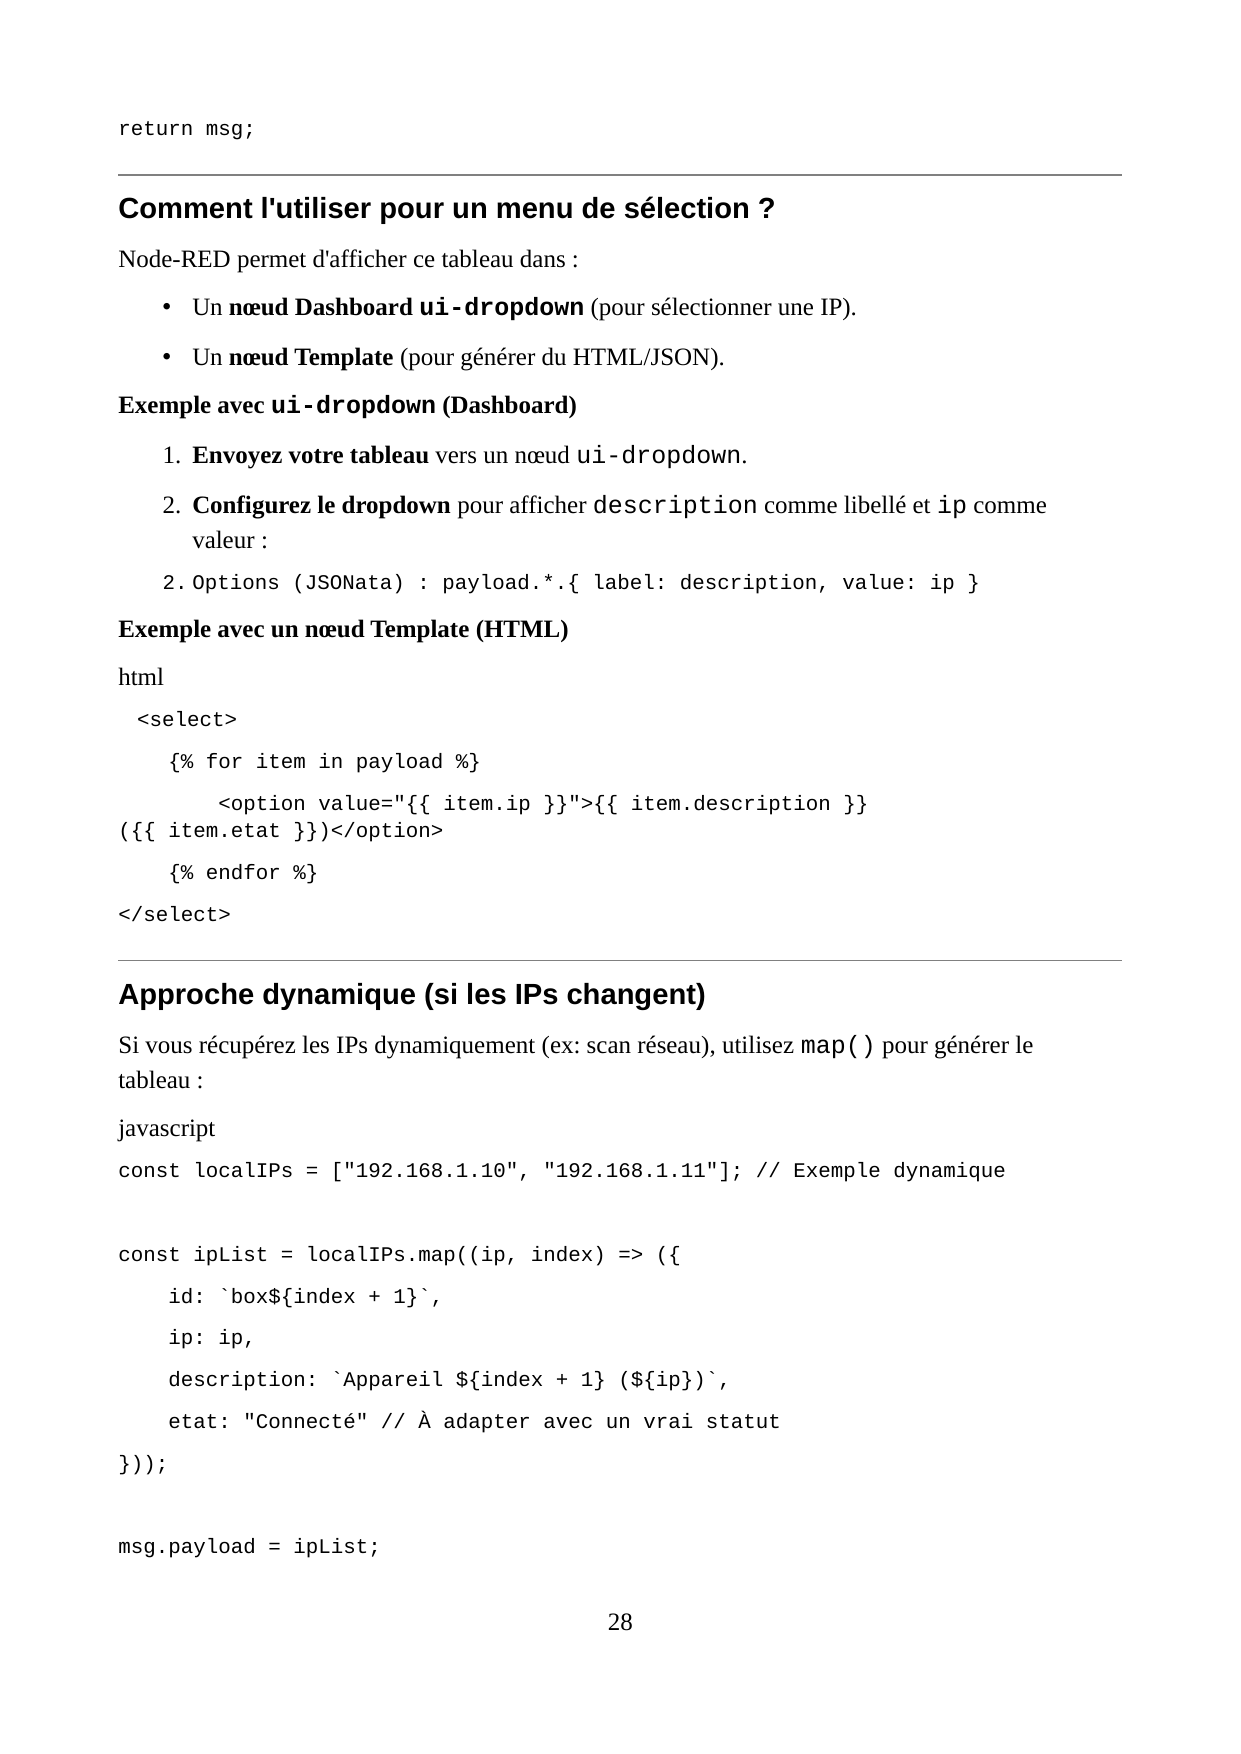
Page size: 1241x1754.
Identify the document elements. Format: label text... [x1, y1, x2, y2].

text <option value="{{ item.ip }}">{{ item.description }} ({{ item.etat }})</option> [118, 793, 1122, 844]
text {% for item in payload %} [118, 751, 1122, 775]
text const localIPs = ["192.168.1.10", "192.168.1.11"]; // Exemple dynamique [118, 1160, 1122, 1184]
list Un nœud Dashboard ui-dropdown (pour sélectionner une IP). [162, 292, 1122, 323]
list Un nœud Template (pour générer du HTML/JSON). [162, 342, 1122, 371]
subtitle Comment l'utiliser pour un menu de sélection ? [118, 191, 1122, 225]
text Node-RED permet d'afficher ce tableau dans : [118, 244, 1122, 273]
text })); [118, 1453, 1122, 1476]
text id: `box${index + 1}`, [118, 1286, 1122, 1309]
text msg.payload = ipList; [118, 1536, 1122, 1560]
subtitle Exemple avec un nœud Template (HTML) [118, 614, 1122, 643]
subtitle Exemple avec ui-dropdown (Dashboard) [118, 390, 1122, 421]
subtitle Approche dynamique (si les IPs changent) [118, 977, 1122, 1010]
text html [118, 662, 1122, 691]
text etat: "Connecté" // À adapter avec un vrai statut [118, 1411, 1122, 1434]
list Options (JSONata) : payload.*.{ label: description, value: ip } [162, 572, 1122, 596]
list Configurez le dropdown pour afficher description comme libellé et ip comme valeur : [162, 490, 1122, 553]
text {% endfor %} [118, 862, 1122, 886]
text </select> [118, 904, 1122, 927]
list Envoyez votre tableau vers un nœud ui-dropdown. [162, 440, 1122, 471]
text <select> [137, 709, 1103, 733]
text ip: ip, [118, 1327, 1122, 1351]
text const ipList = localIPs.map((ip, index) => ({ [118, 1244, 1122, 1267]
text description: `Appareil ${index + 1} (${ip})`, [118, 1369, 1122, 1393]
text return msg; [118, 118, 1122, 142]
text javascript [118, 1113, 1122, 1141]
text Si vous récupérez les IPs dynamiquement (ex: scan réseau), utilisez map() pour générer le tableau : [118, 1030, 1122, 1094]
